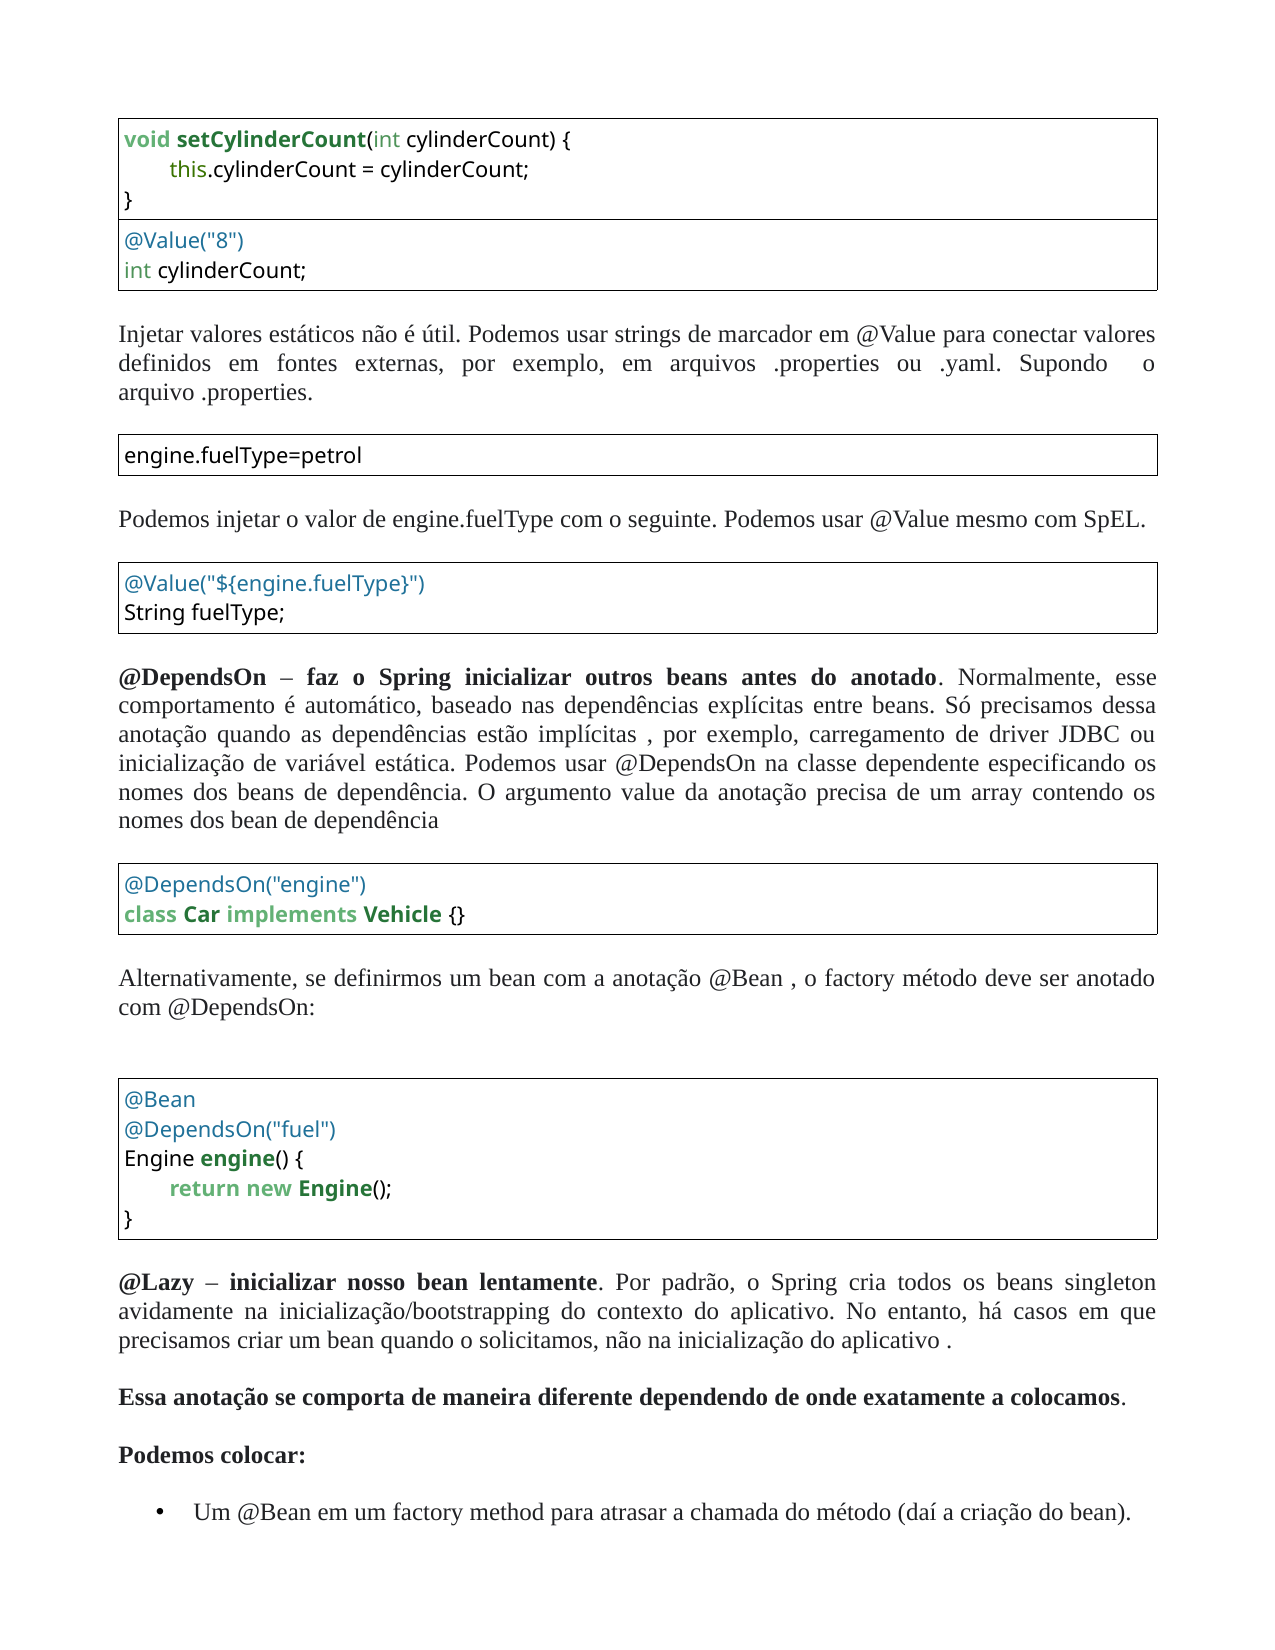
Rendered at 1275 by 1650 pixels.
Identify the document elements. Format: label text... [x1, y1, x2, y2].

text @DependsOn – faz o Spring inicializar outros beans antes do anotado. Normalmente, esse comportamento é automático, baseado nas dependências explícitas entre beans. Só precisamos dessa anotação quando as dependências estão implícitas , por exemplo, carregamento de driver JDBC ou inicialização de variável estática. Podemos usar @DependsOn na classe dependente especificando os nomes dos beans de dependência. O argumento value da anotação precisa de um array contendo os nomes dos bean de dependência [118, 662, 1157, 834]
table_cell void setCylinderCount(int cylinderCount) { this.cylinderCount = cylinderCount; } [119, 119, 1157, 219]
table_header engine.fuelType=petrol [119, 435, 1157, 475]
text Injetar valores estáticos não é útil. Podemos usar strings de marcador em @Value para conectar valores definidos em fontes externas, por exemplo, em arquivos .properties ou .yaml. Supondo o arquivo .properties. [118, 319, 1157, 405]
text Alternativamente, se definirmos um bean com a anotação @Bean , o factory método deve ser anotado com @DependsOn: [118, 963, 1157, 1021]
table_header @DependsOn("engine") class Car implements Vehicle {} [119, 864, 1157, 934]
text Essa anotação se comporta de maneira diferente dependendo de onde exatamente a colocamos. [118, 1382, 1157, 1411]
table_header @Value("${engine.fuelType}") String fuelType; [119, 563, 1157, 633]
table_cell @Value("8") int cylinderCount; [119, 220, 1157, 290]
text Podemos colocar: [118, 1440, 1157, 1469]
text @Lazy – inicializar nosso bean lentamente. Por padrão, o Spring cria todos os beans singleton avidamente na inicialização/bootstrapping do contexto do aplicativo. No entanto, há casos em que precisamos criar um bean quando o solicitamos, não na inicialização do aplicativo . [118, 1267, 1157, 1354]
list Um @Bean em um factory method para atrasar a chamada do método (daí a criação do bean). [156, 1497, 1157, 1526]
table_header @Bean @DependsOn("fuel") Engine engine() { return new Engine(); } [119, 1079, 1157, 1238]
text Podemos injetar o valor de engine.fuelType com o seguinte. Podemos usar @Value mesmo com SpEL. [118, 504, 1157, 533]
